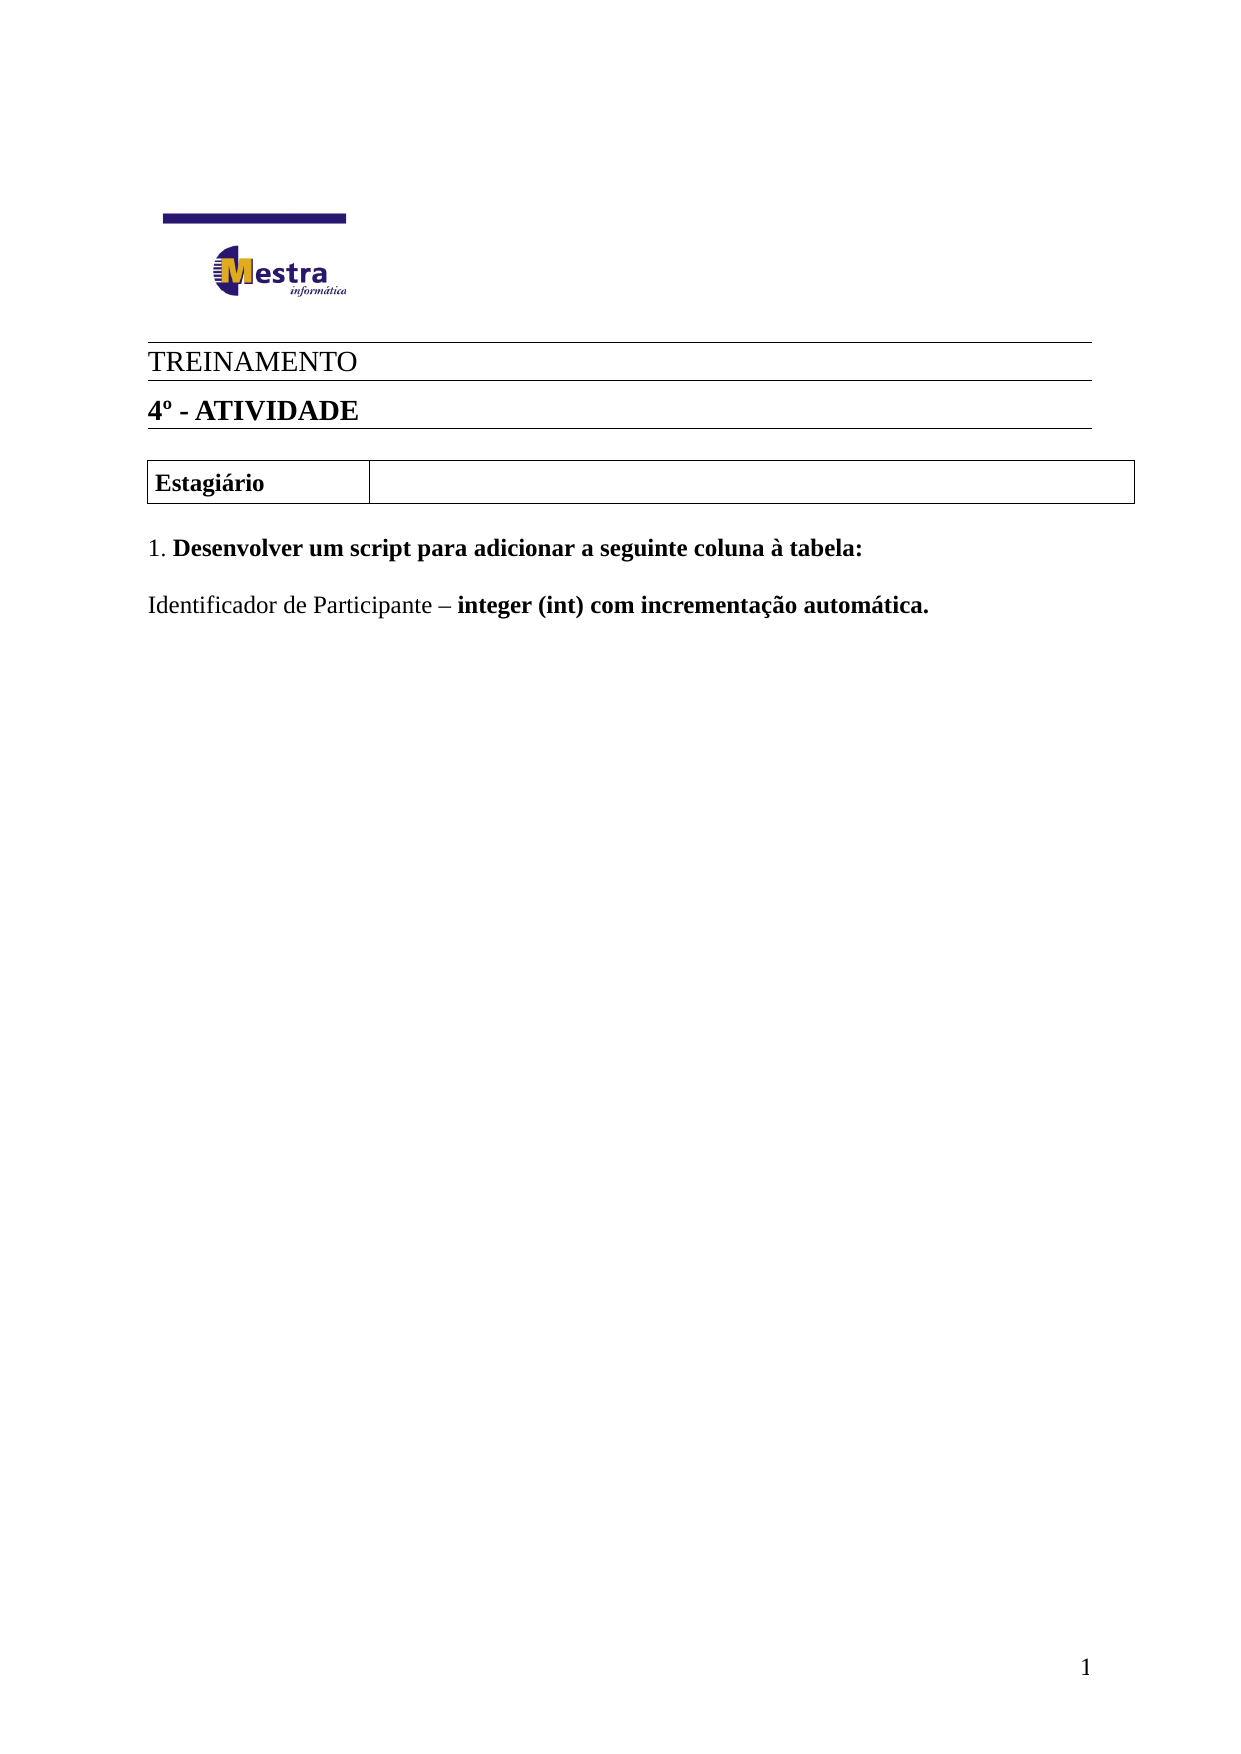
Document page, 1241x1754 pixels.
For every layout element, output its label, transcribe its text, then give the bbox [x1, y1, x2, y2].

text TREINAMENTO [148, 343, 1092, 380]
subtitle 4º - ATIVIDADE [148, 393, 1092, 428]
picture [162, 213, 347, 297]
list Identificador de Participante – integer (int) com incrementação automática. [148, 591, 1092, 619]
table_header Estagiário [148, 461, 369, 503]
table_header [370, 461, 1134, 503]
list Desenvolver um script para adicionar a seguinte coluna à tabela: [148, 533, 1092, 591]
